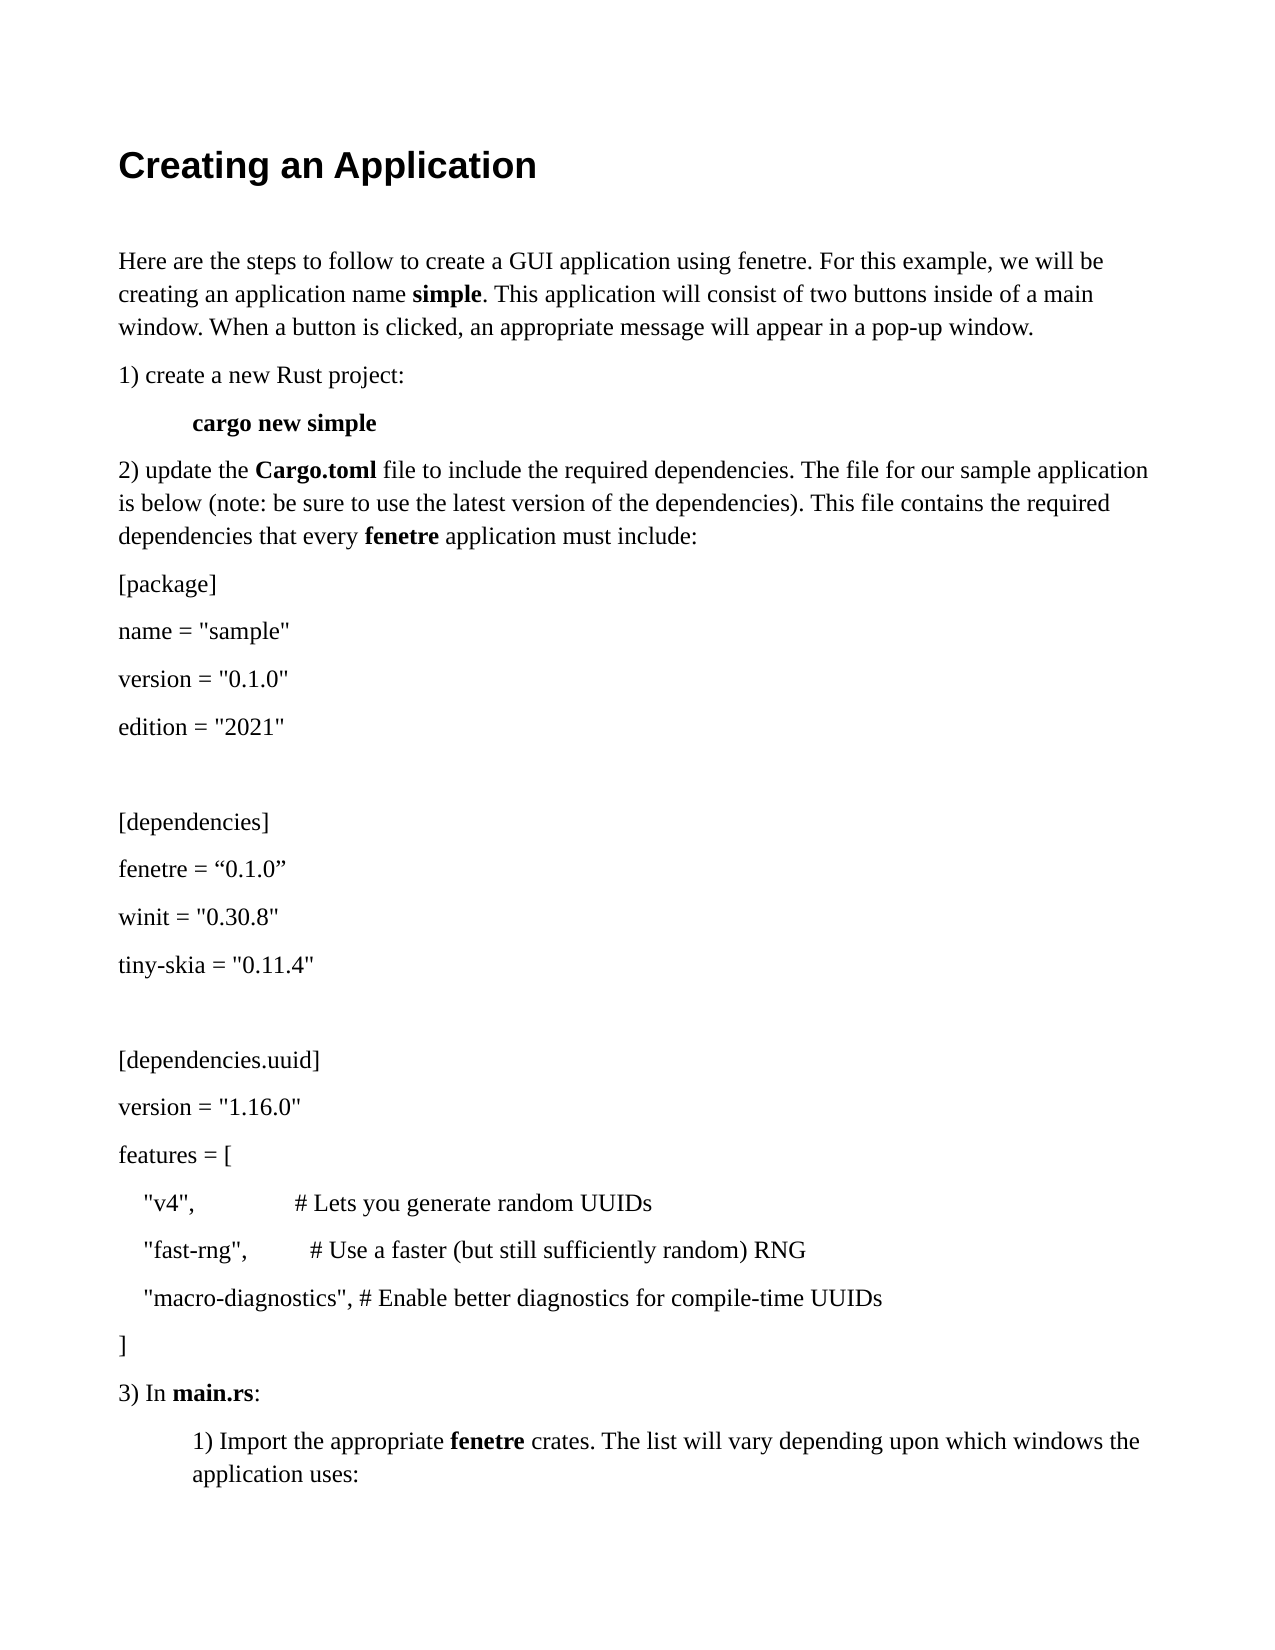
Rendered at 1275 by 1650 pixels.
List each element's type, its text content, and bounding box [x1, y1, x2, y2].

text [dependencies] [118, 807, 1157, 836]
text version = "1.16.0" [118, 1092, 1157, 1121]
text 1) create a new Rust project: [118, 360, 1157, 389]
text name = "sample" [118, 616, 1157, 645]
text "macro-diagnostics", # Enable better diagnostics for compile-time UUIDs [118, 1283, 1157, 1312]
text features = [ [118, 1140, 1157, 1169]
text winit = "0.30.8" [118, 902, 1157, 931]
text [package] [118, 569, 1157, 598]
text 3) In main.rs: [118, 1378, 1157, 1407]
text fenetre = “0.1.0” [118, 854, 1157, 883]
text version = "0.1.0" [118, 664, 1157, 693]
text [dependencies.uuid] [118, 1045, 1157, 1074]
subtitle Creating an Application [118, 143, 1157, 186]
text 1) Import the appropriate fenetre crates. The list will vary depending upon which windows the application uses: [192, 1426, 1157, 1487]
text ] [118, 1331, 1157, 1359]
text 2) update the Cargo.toml file to include the required dependencies. The file for our sample application is below (note: be sure to use the latest version of the dependencies). This file contains the required dependencies that every fenetre application must include: [118, 455, 1157, 550]
text "fast-rng", # Use a faster (but still sufficiently random) RNG [118, 1235, 1157, 1264]
text cargo new simple [118, 408, 1157, 436]
text "v4", # Lets you generate random UUIDs [118, 1188, 1157, 1216]
text Here are the steps to follow to create a GUI application using fenetre. For this example, we will be creating an application name simple. This application will consist of two buttons inside of a main window. When a button is clicked, an appropriate message will appear in a pop-up window. [118, 246, 1157, 341]
text edition = "2021" [118, 712, 1157, 740]
text tiny-skia = "0.11.4" [118, 950, 1157, 978]
